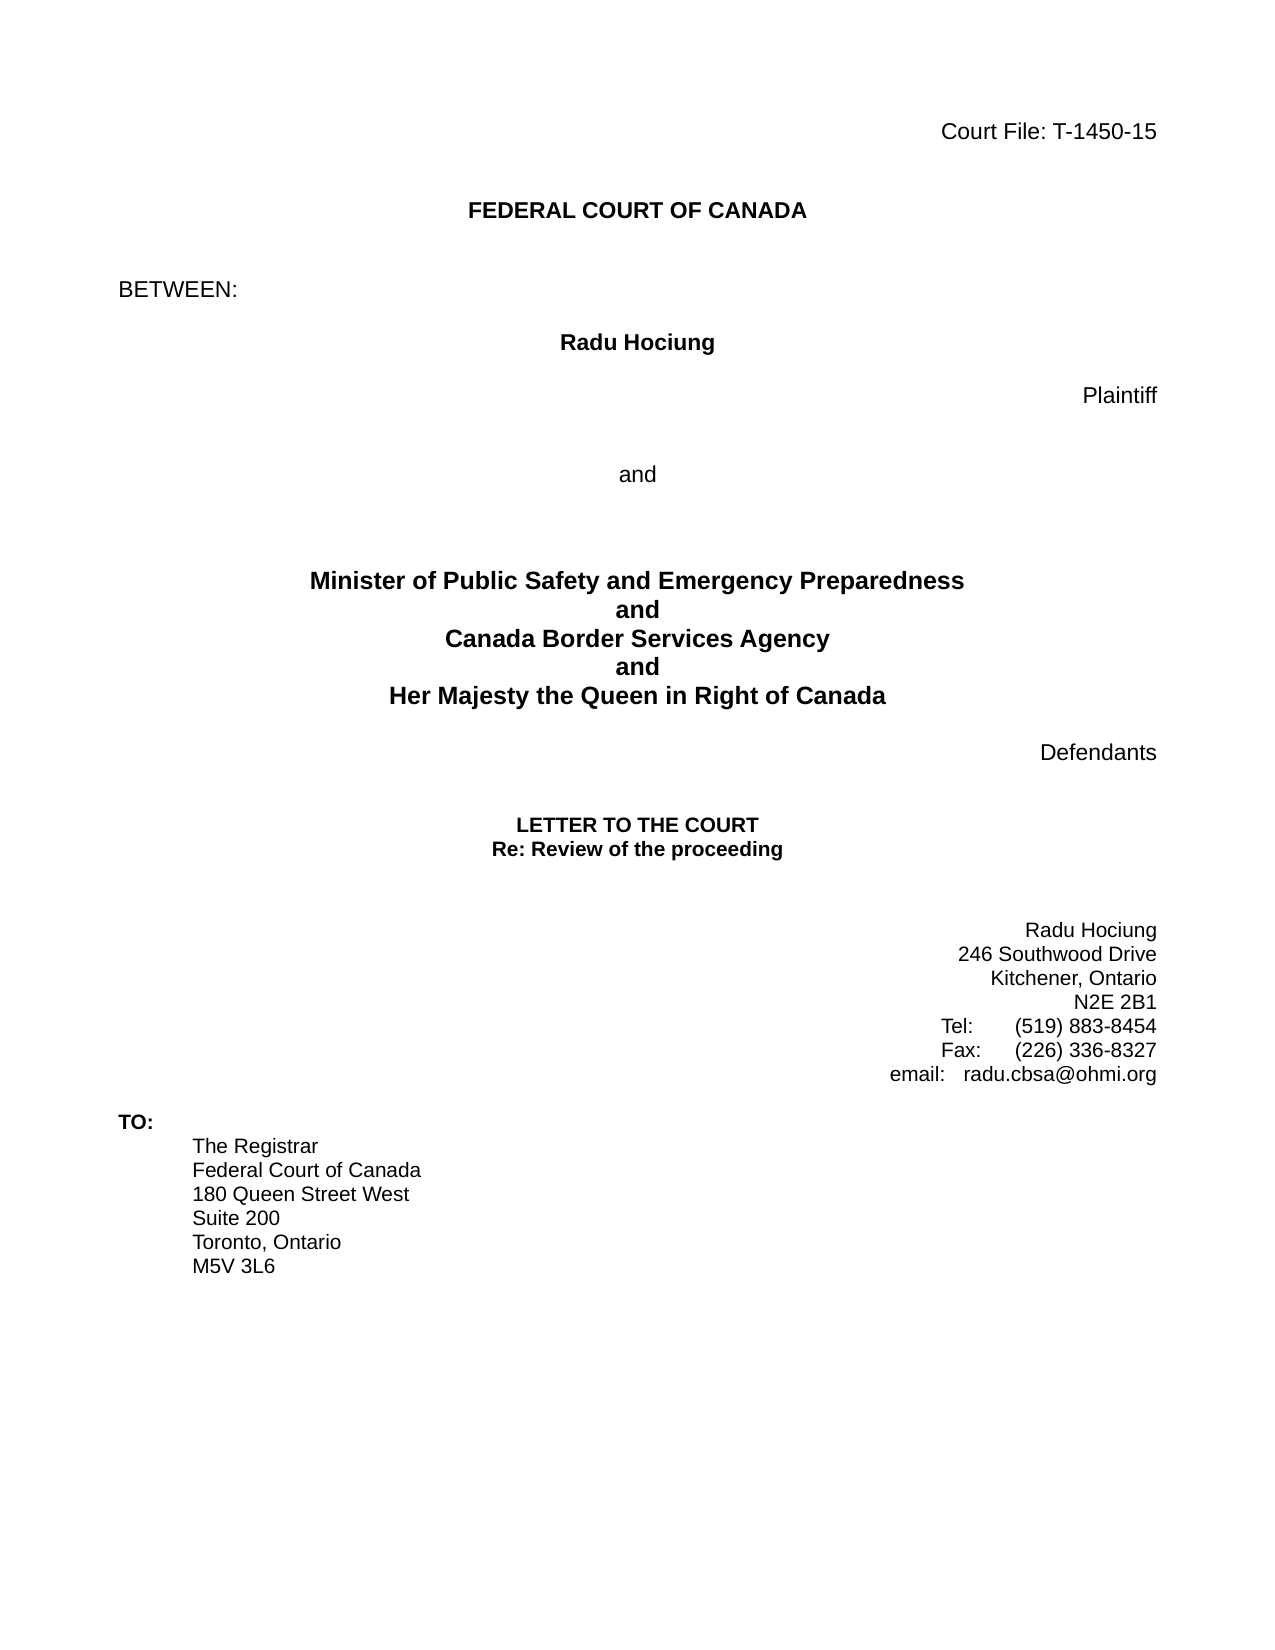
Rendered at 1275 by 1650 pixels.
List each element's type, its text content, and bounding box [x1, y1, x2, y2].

text Re: Review of the proceeding [118, 837, 1157, 861]
text BETWEEN: [118, 276, 1157, 303]
text TO: [118, 1110, 1157, 1134]
text Suite 200 [192, 1206, 1157, 1230]
text email: radu.cbsa@ohmi.org [118, 1062, 1157, 1086]
text Minister of Public Safety and Emergency Preparedness [118, 566, 1157, 595]
text 246 Southwood Drive [193, 942, 1157, 966]
text M5V 3L6 [192, 1254, 1157, 1278]
text and [118, 652, 1157, 681]
text Court File: T-1450-15 [118, 118, 1157, 144]
text N2E 2B1 [193, 990, 1157, 1014]
text Federal Court of Canada [192, 1158, 1157, 1182]
text Radu Hociung [118, 329, 1157, 355]
text Plaintiff [118, 382, 1157, 408]
text Tel: (519) 883-8454 [118, 1014, 1157, 1038]
text FEDERAL COURT OF CANADA [118, 197, 1157, 223]
text Toronto, Ontario [192, 1230, 1157, 1254]
text LETTER TO THE COURT [118, 813, 1157, 837]
text Defendants [118, 739, 1157, 765]
text Fax: (226) 336-8327 [118, 1038, 1157, 1062]
text Kitchener, Ontario [193, 966, 1157, 990]
text The Registrar [192, 1134, 1157, 1158]
text 180 Queen Street West [192, 1182, 1157, 1206]
text and [118, 595, 1157, 624]
text Radu Hociung [118, 918, 1157, 942]
text Canada Border Services Agency [118, 624, 1157, 652]
text and [118, 461, 1157, 487]
text Her Majesty the Queen in Right of Canada [118, 681, 1157, 710]
